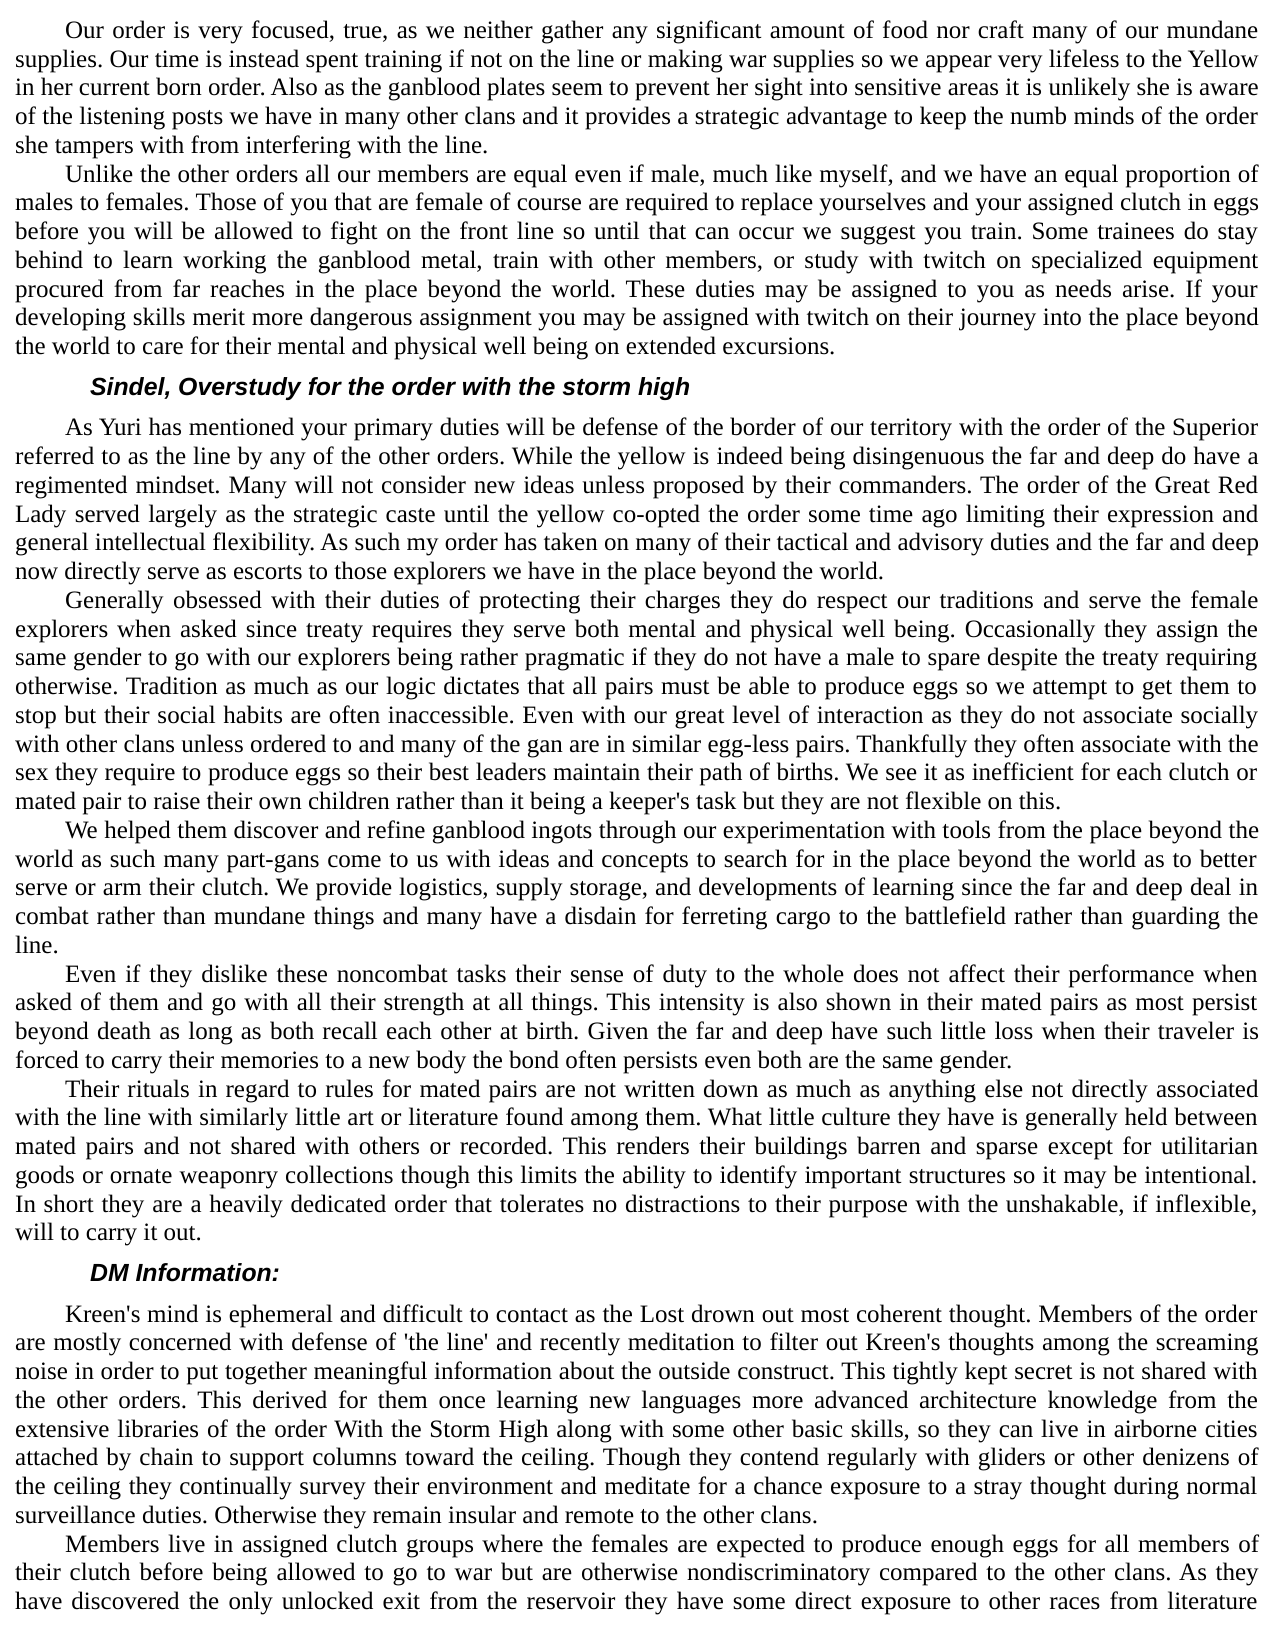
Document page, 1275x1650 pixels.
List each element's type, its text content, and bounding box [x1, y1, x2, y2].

text Their rituals in regard to rules for mated pairs are not written down as much as anything else not directly associated with the line with similarly little art or literature found among them. What little culture they have is generally held between mated pairs and not shared with others or recorded. This renders their buildings barren and sparse except for utilitarian goods or ornate weaponry collections though this limits the ability to identify important structures so it may be intentional. In short they are a heavily dedicated order that tolerates no distractions to their purpose with the unshakable, if inflexible, will to carry it out. [15, 1074, 1260, 1246]
subtitle DM Information: [90, 1258, 1260, 1287]
subtitle Sindel, Overstudy for the order with the storm high [90, 372, 1260, 401]
text Even if they dislike these noncombat tasks their sense of duty to the whole does not affect their performance when asked of them and go with all their strength at all things. This intensity is also shown in their mated pairs as most persist beyond death as long as both recall each other at birth. Given the far and deep have such little loss when their traveler is forced to carry their memories to a new body the bond often persists even both are the same gender. [15, 959, 1260, 1074]
text Kreen's mind is ephemeral and difficult to contact as the Lost drown out most coherent thought. Members of the order are mostly concerned with defense of 'the line' and recently meditation to filter out Kreen's thoughts among the screaming noise in order to put together meaningful information about the outside construct. This tightly kept secret is not shared with the other orders. This derived for them once learning new languages more advanced architecture knowledge from the extensive libraries of the order With the Storm High along with some other basic skills, so they can live in airborne cities attached by chain to support columns toward the ceiling. Though they contend regularly with gliders or other denizens of the ceiling they continually survey their environment and meditate for a chance exposure to a stray thought during normal surveillance duties. Otherwise they remain insular and remote to the other clans. [15, 1299, 1260, 1529]
text As Yuri has mentioned your primary duties will be defense of the border of our territory with the order of the Superior referred to as the line by any of the other orders. While the yellow is indeed being disingenuous the far and deep do have a regimented mindset. Many will not consider new ideas unless proposed by their commanders. The order of the Great Red Lady served largely as the strategic caste until the yellow co-opted the order some time ago limiting their expression and general intellectual flexibility. As such my order has taken on many of their tactical and advisory duties and the far and deep now directly serve as escorts to those explorers we have in the place beyond the world. [15, 412, 1260, 585]
text Unlike the other orders all our members are equal even if male, much like myself, and we have an equal proportion of males to females. Those of you that are female of course are required to replace yourselves and your assigned clutch in eggs before you will be allowed to fight on the front line so until that can occur we suggest you train. Some trainees do stay behind to learn working the ganblood metal, train with other members, or study with twitch on specialized equipment procured from far reaches in the place beyond the world. These duties may be assigned to you as needs arise. If your developing skills merit more dangerous assignment you may be assigned with twitch on their journey into the place beyond the world to care for their mental and physical well being on extended excursions. [15, 159, 1260, 360]
text We helped them discover and refine ganblood ingots through our experimentation with tools from the place beyond the world as such many part-gans come to us with ideas and concepts to search for in the place beyond the world as to better serve or arm their clutch. We provide logistics, supply storage, and developments of learning since the far and deep deal in combat rather than mundane things and many have a disdain for ferreting cargo to the battlefield rather than guarding the line. [15, 815, 1260, 959]
text Members live in assigned clutch groups where the females are expected to produce enough eggs for all members of their clutch before being allowed to go to war but are otherwise nondiscriminatory compared to the other clans. As they have discovered the only unlocked exit from the reservoir they have some direct exposure to other races from literature [15, 1529, 1260, 1615]
text Generally obsessed with their duties of protecting their charges they do respect our traditions and serve the female explorers when asked since treaty requires they serve both mental and physical well being. Occasionally they assign the same gender to go with our explorers being rather pragmatic if they do not have a male to spare despite the treaty requiring otherwise. Tradition as much as our logic dictates that all pairs must be able to produce eggs so we attempt to get them to stop but their social habits are often inaccessible. Even with our great level of interaction as they do not associate socially with other clans unless ordered to and many of the gan are in similar egg-less pairs. Thankfully they often associate with the sex they require to produce eggs so their best leaders maintain their path of births. We see it as inefficient for each clutch or mated pair to raise their own children rather than it being a keeper's task but they are not flexible on this. [15, 585, 1260, 815]
text Our order is very focused, true, as we neither gather any significant amount of food nor craft many of our mundane supplies. Our time is instead spent training if not on the line or making war supplies so we appear very lifeless to the Yellow in her current born order. Also as the ganblood plates seem to prevent her sight into sensitive areas it is unlikely she is aware of the listening posts we have in many other clans and it provides a strategic advantage to keep the numb minds of the order she tampers with from interfering with the line. [15, 15, 1260, 159]
